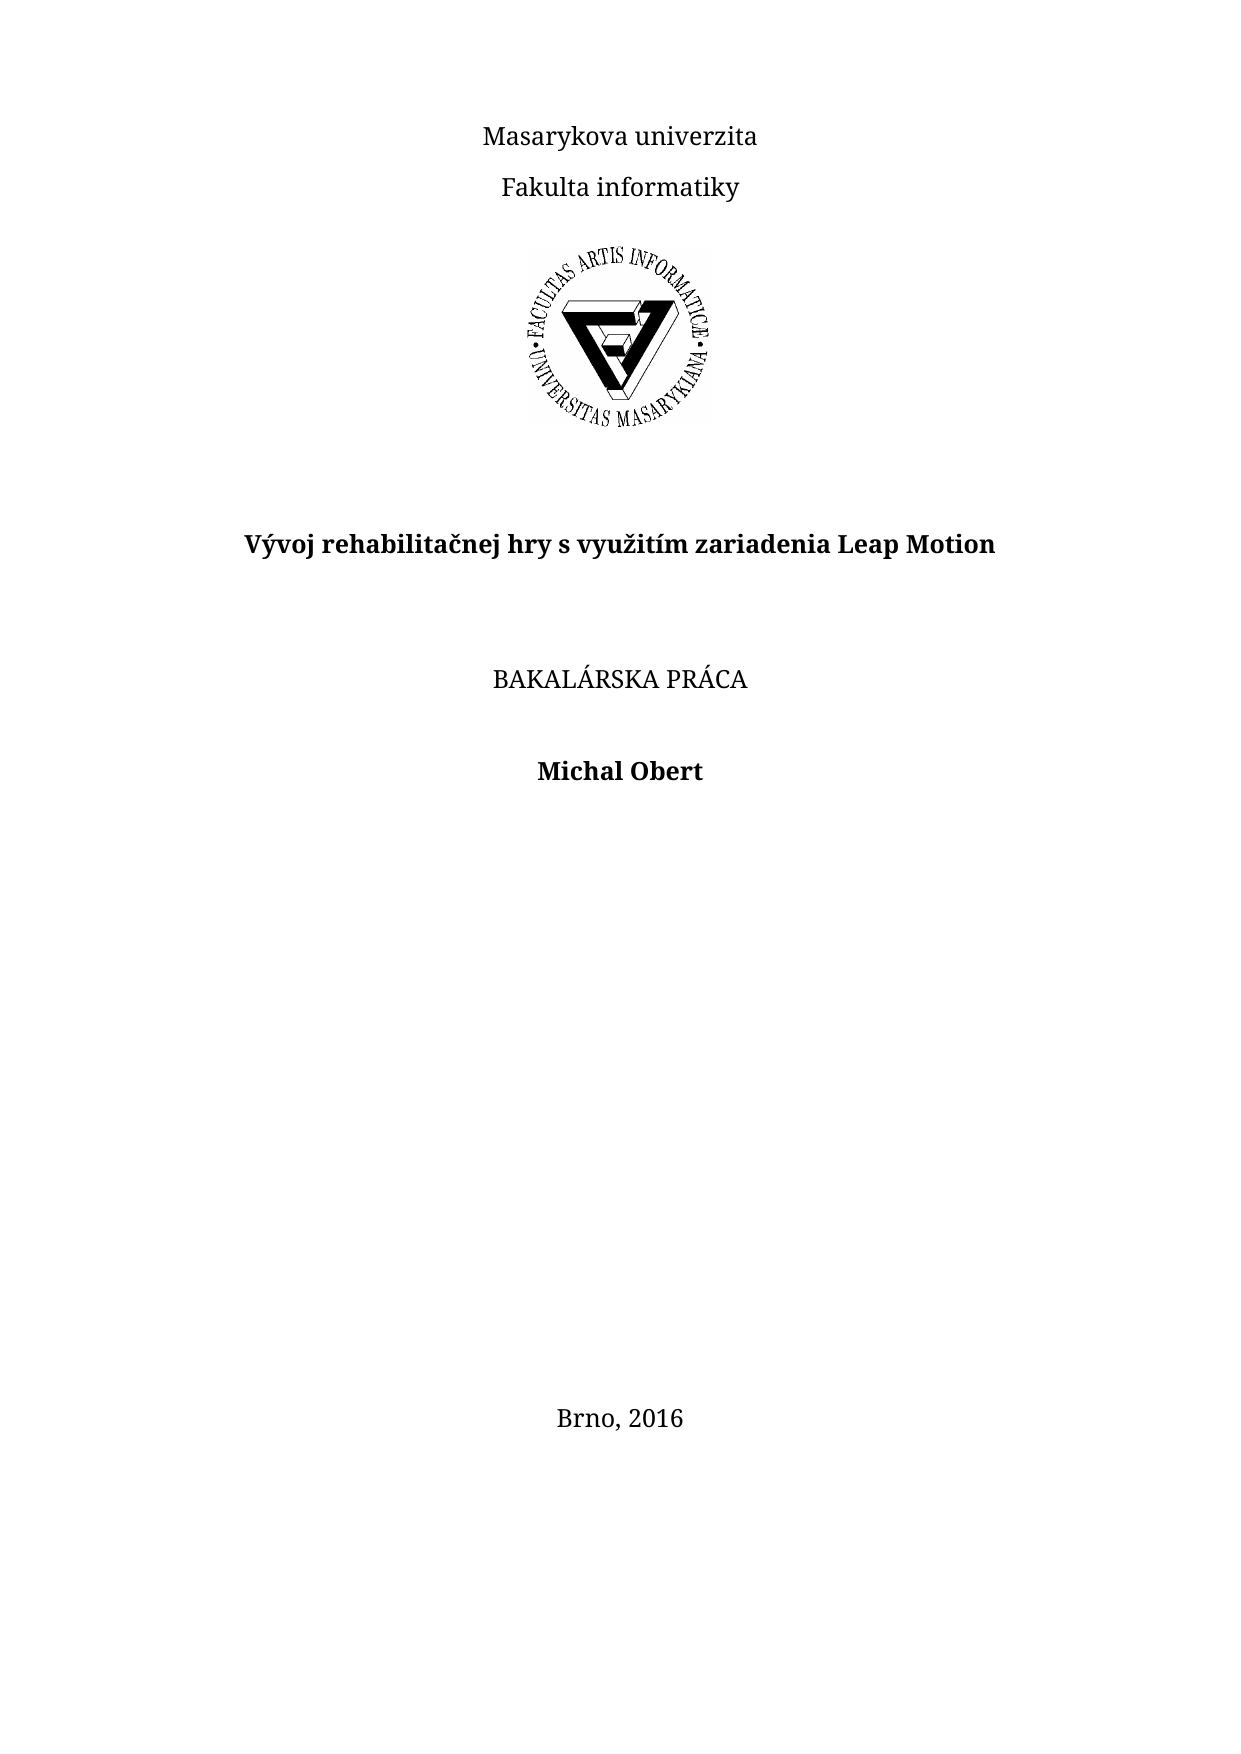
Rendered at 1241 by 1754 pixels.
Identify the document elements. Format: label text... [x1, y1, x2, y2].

text Vývoj rehabilitačnej hry s využitím zariadenia Leap Motion [118, 527, 1122, 561]
text Masarykova univerzita Fakulta informatiky [118, 118, 1122, 203]
text Michal Obert [118, 754, 1122, 788]
text BAKALÁRSKA PRÁCA [118, 661, 1122, 695]
text Brno, 2016 [118, 1401, 1122, 1435]
